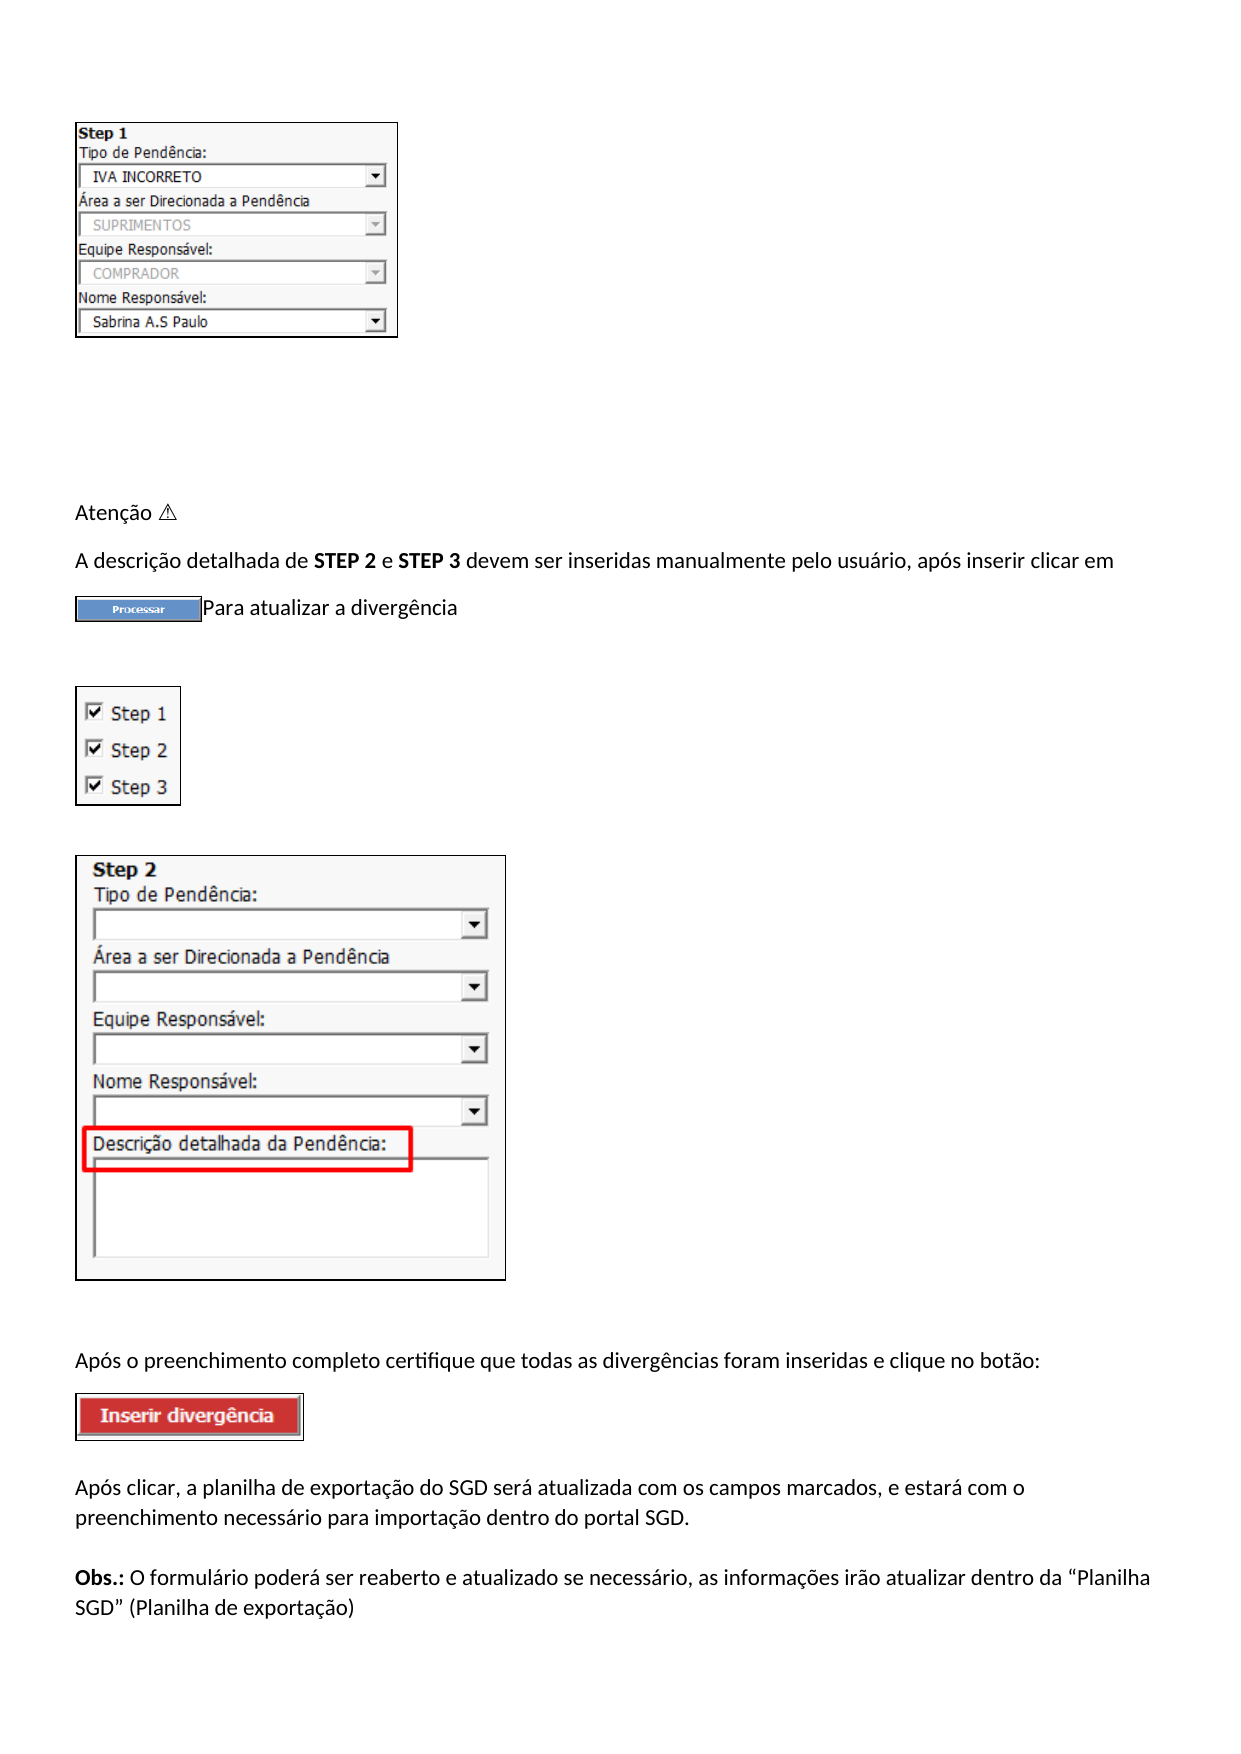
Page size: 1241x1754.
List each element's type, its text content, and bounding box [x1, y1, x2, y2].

text Após o preenchimento completo certifique que todas as divergências foram inseridas e clique no botão: [75, 1346, 1165, 1374]
text A descrição detalhada de STEP 2 e STEP 3 devem ser inseridas manualmente pelo usuário, após inserir clicar em [75, 546, 1165, 574]
text Atenção ⚠ [75, 496, 1165, 527]
text Após clicar, a planilha de exportação do SGD será atualizada com os campos marcados, e estará com o preenchimento necessário para importação dentro do portal SGD. Obs.: O formulário poderá ser reaberto e atualizado se necessário, as informações irão atualizar dentro da “Planilha SGD” (Planilha de exportação) [75, 1393, 1165, 1651]
text Para atualizar a divergência [75, 593, 1165, 621]
